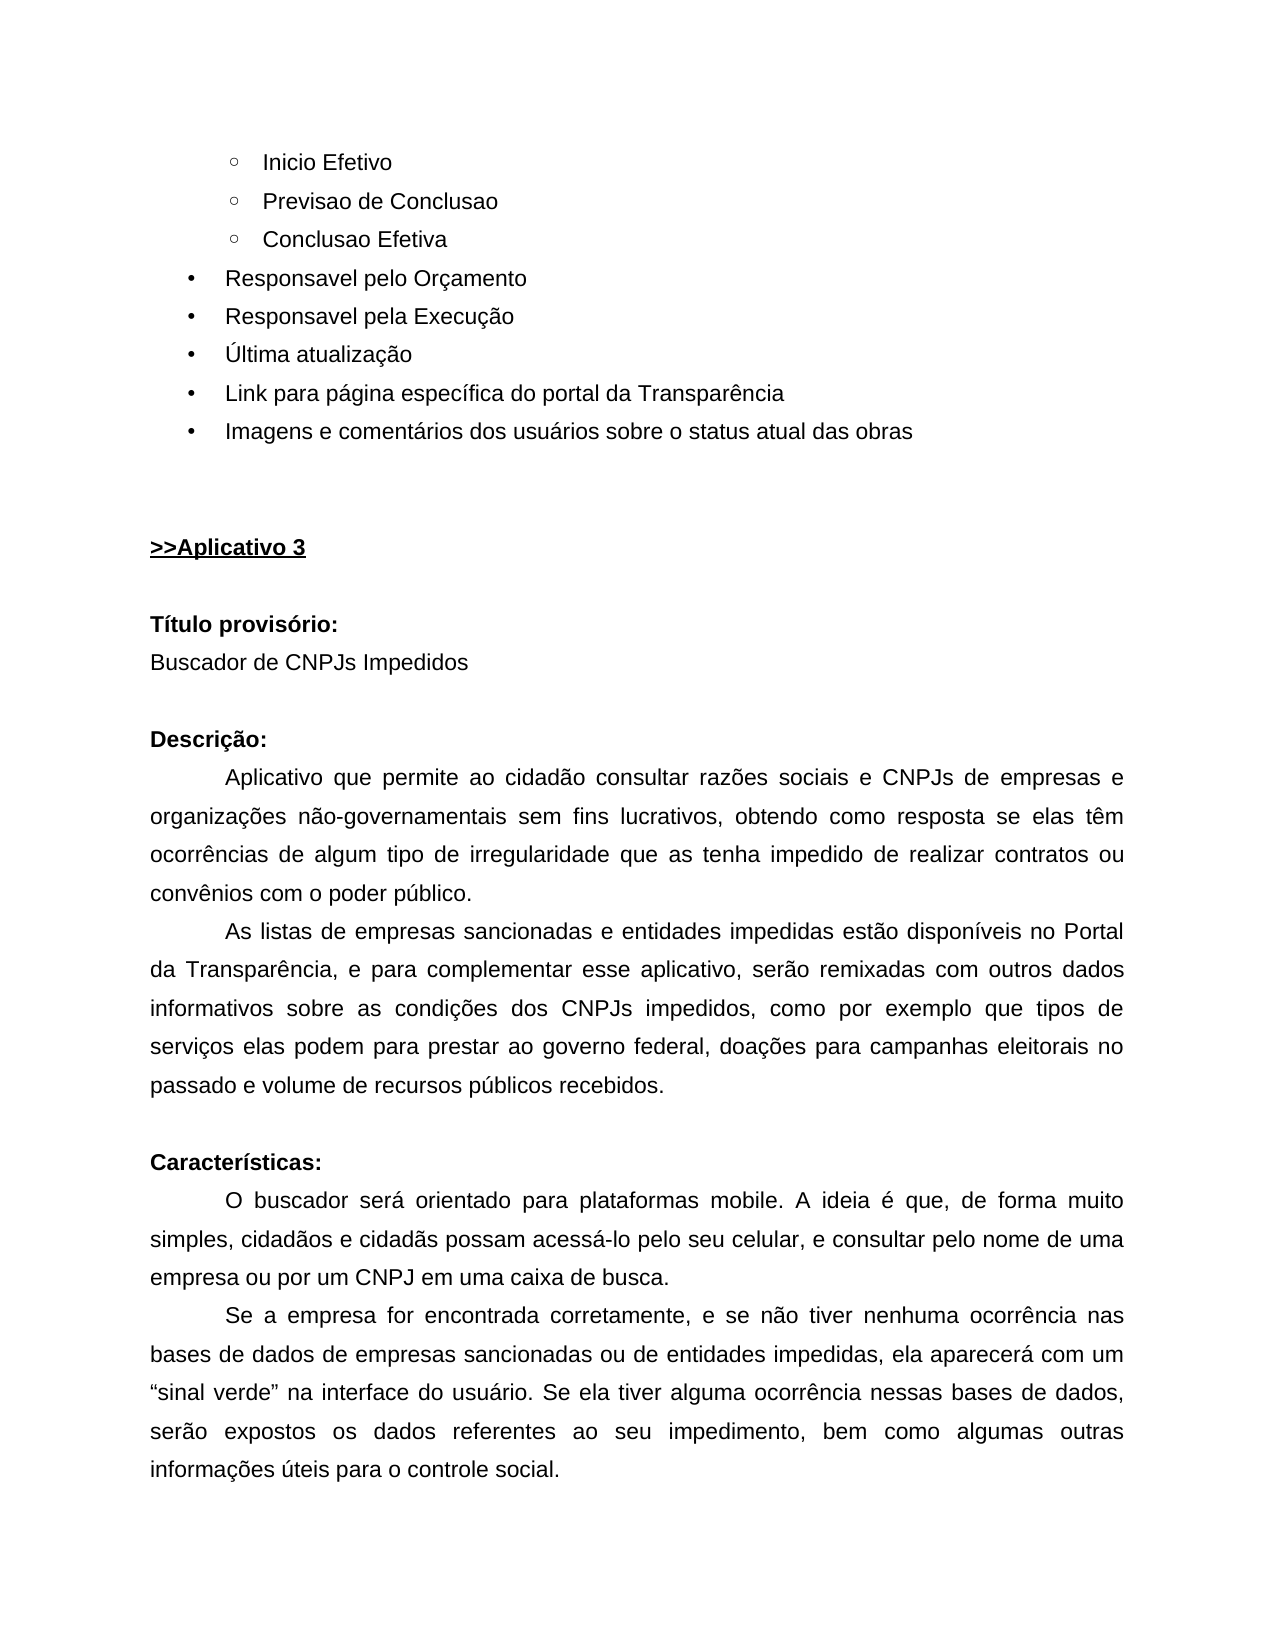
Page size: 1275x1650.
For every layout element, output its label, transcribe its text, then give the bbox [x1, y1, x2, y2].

list Previsao de Conclusao [225, 188, 1125, 214]
list Responsavel pelo Orçamento [187, 265, 1125, 291]
text Características: [150, 1149, 1125, 1175]
text O buscador será orientado para plataformas mobile. A ideia é que, de forma muito simples, cidadãos e cidadãs possam acessá-lo pelo seu celular, e consultar pelo nome de uma empresa ou por um CNPJ em uma caixa de busca. [150, 1188, 1125, 1290]
text Título provisório: [150, 611, 1125, 637]
text Aplicativo que permite ao cidadão consultar razões sociais e CNPJs de empresas e organizações não-governamentais sem fins lucrativos, obtendo como resposta se elas têm ocorrências de algum tipo de irregularidade que as tenha impedido de realizar contratos ou convênios com o poder público. [150, 765, 1125, 906]
list Imagens e comentários dos usuários sobre o status atual das obras [187, 419, 1125, 445]
text Se a empresa for encontrada corretamente, e se não tiver nenhuma ocorrência nas bases de dados de empresas sancionadas ou de entidades impedidas, ela aparecerá com um “sinal verde” na interface do usuário. Se ela tiver alguma ocorrência nessas bases de dados, serão expostos os dados referentes ao seu impedimento, bem como algumas outras informações úteis para o controle social. [150, 1303, 1125, 1482]
list Inicio Efetivo [225, 150, 1125, 176]
list Última atualização [187, 342, 1125, 368]
list Responsavel pela Execução [187, 304, 1125, 329]
list Link para página específica do portal da Transparência [187, 381, 1125, 406]
text Buscador de CNPJs Impedidos [150, 650, 1125, 675]
text As listas de empresas sancionadas e entidades impedidas estão disponíveis no Portal da Transparência, e para complementar esse aplicativo, serão remixadas com outros dados informativos sobre as condições dos CNPJs impedidos, como por exemplo que tipos de serviços elas podem para prestar ao governo federal, doações para campanhas eleitorais no passado e volume de recursos públicos recebidos. [150, 919, 1125, 1098]
text >>Aplicativo 3 [150, 534, 1125, 560]
list Conclusao Efetiva [225, 227, 1125, 252]
text Descrição: [150, 727, 1125, 752]
